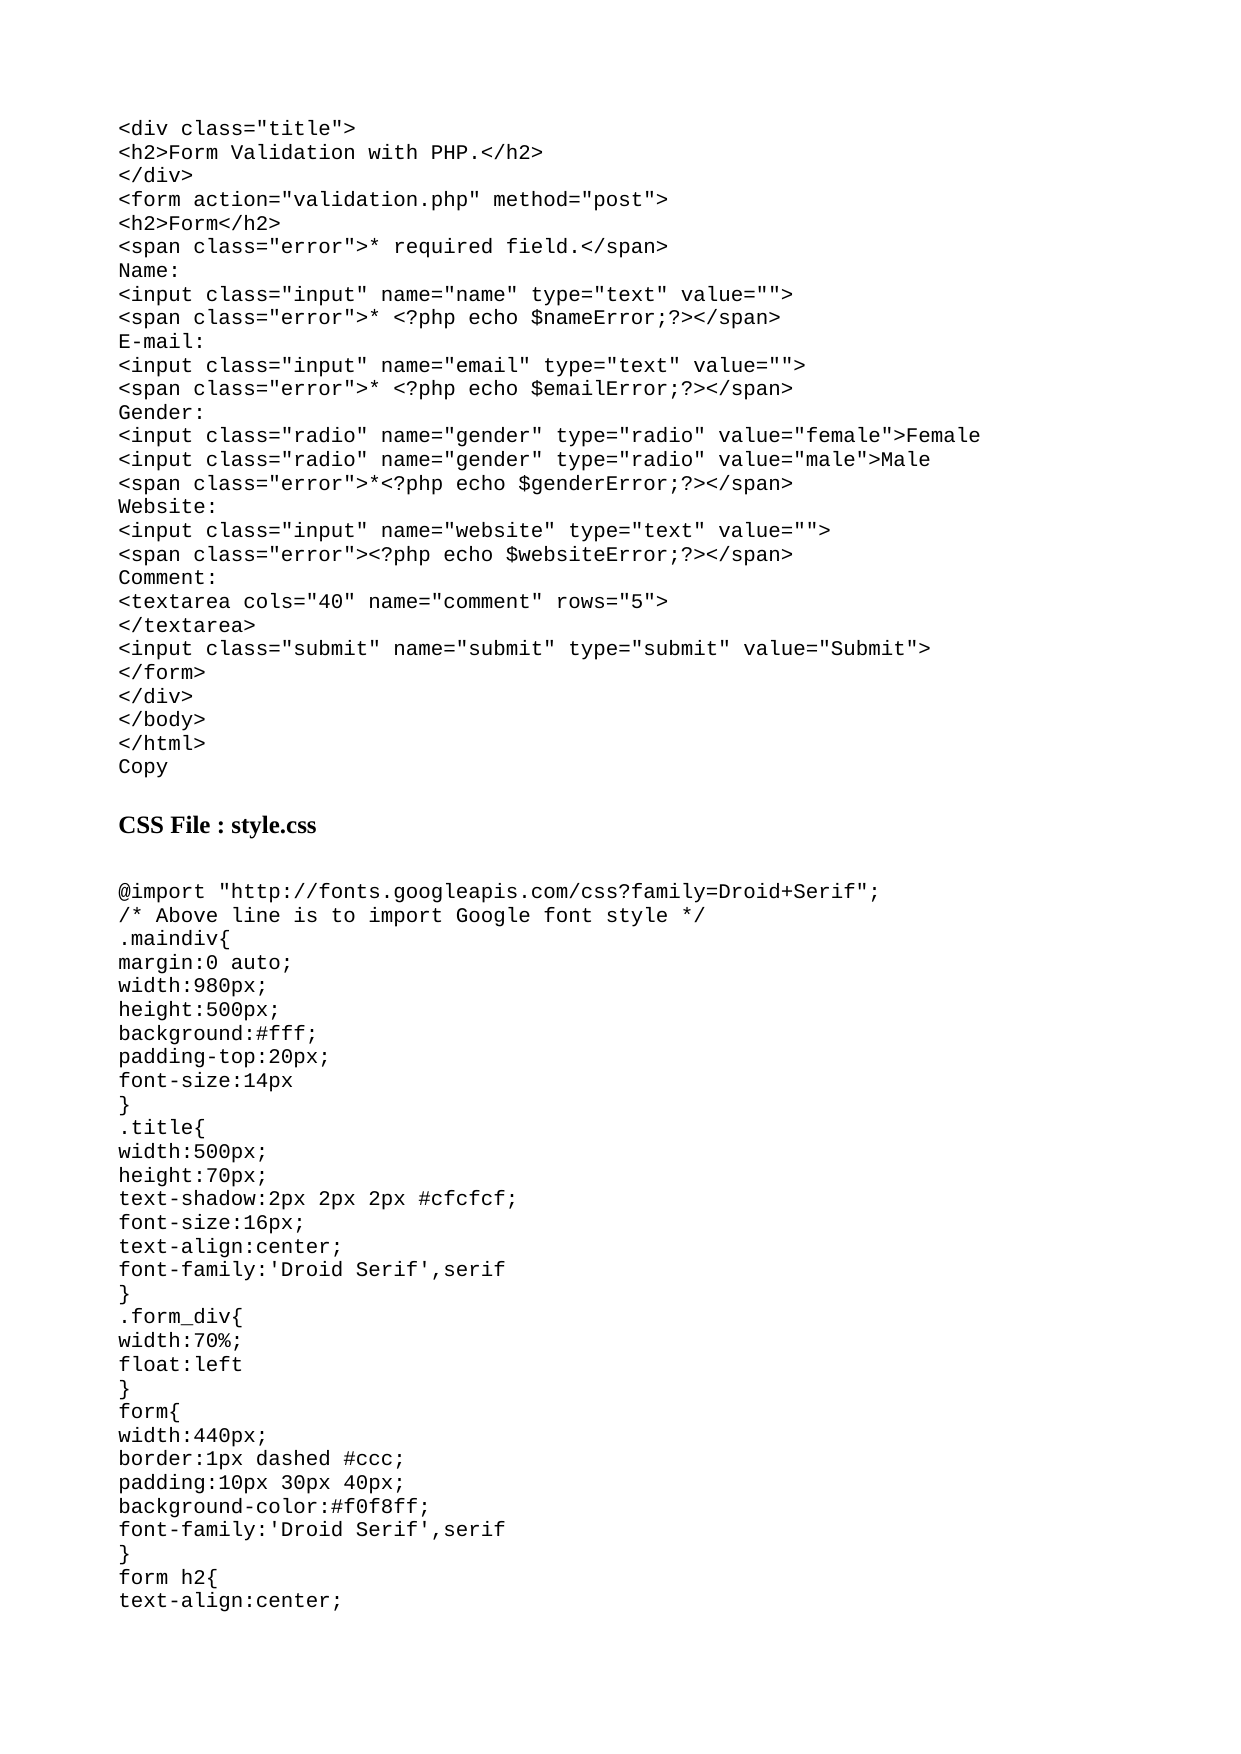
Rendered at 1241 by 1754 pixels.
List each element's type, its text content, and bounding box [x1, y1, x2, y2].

text </body> [118, 709, 1122, 733]
text font-family:'Droid Serif',serif [118, 1519, 1122, 1543]
text Website: [118, 496, 1122, 520]
text <input class="radio" name="gender" type="radio" value="female">Female [118, 426, 1122, 449]
text </html> [118, 733, 1122, 757]
text height:70px; [118, 1165, 1122, 1188]
text <span class="error"><?php echo $websiteError;?></span> [118, 544, 1122, 567]
text <h2>Form Validation with PHP.</h2> [118, 142, 1122, 165]
text background-color:#f0f8ff; [118, 1496, 1122, 1519]
text <h2>Form</h2> [118, 213, 1122, 236]
text border:1px dashed #ccc; [118, 1448, 1122, 1472]
text <input class="submit" name="submit" type="submit" value="Submit"> [118, 638, 1122, 662]
text } [118, 1094, 1122, 1117]
text height:500px; [118, 999, 1122, 1023]
text float:left [118, 1354, 1122, 1377]
text <span class="error">*<?php echo $genderError;?></span> [118, 473, 1122, 496]
text form{ [118, 1401, 1122, 1425]
text } [118, 1543, 1122, 1567]
text @import "http://fonts.googleapis.com/css?family=Droid+Serif"; [118, 881, 1122, 904]
text margin:0 auto; [118, 952, 1122, 976]
text .form_div{ [118, 1307, 1122, 1330]
text } [118, 1283, 1122, 1307]
text <form action="validation.php" method="post"> [118, 189, 1122, 213]
text <input class="input" name="website" type="text" value=""> [118, 520, 1122, 544]
text .title{ [118, 1117, 1122, 1141]
text font-family:'Droid Serif',serif [118, 1259, 1122, 1283]
text width:980px; [118, 976, 1122, 999]
text <span class="error">* required field.</span> [118, 236, 1122, 260]
text <textarea cols="40" name="comment" rows="5"> [118, 591, 1122, 615]
text <div class="title"> [118, 118, 1122, 142]
text text-align:center; [118, 1236, 1122, 1259]
text } [118, 1377, 1122, 1401]
text <input class="input" name="email" type="text" value=""> [118, 354, 1122, 378]
text CSS File : style.css [118, 810, 1122, 838]
text /* Above line is to import Google font style */ [118, 904, 1122, 928]
text Gender: [118, 402, 1122, 426]
text <span class="error">* <?php echo $nameError;?></span> [118, 307, 1122, 331]
text </form> [118, 662, 1122, 686]
text width:500px; [118, 1141, 1122, 1165]
text .maindiv{ [118, 928, 1122, 952]
text </div> [118, 686, 1122, 709]
text form h2{ [118, 1567, 1122, 1590]
text <input class="radio" name="gender" type="radio" value="male">Male [118, 449, 1122, 473]
text Name: [118, 260, 1122, 284]
text font-size:16px; [118, 1212, 1122, 1236]
text background:#fff; [118, 1023, 1122, 1046]
text <span class="error">* <?php echo $emailError;?></span> [118, 378, 1122, 402]
text Comment: [118, 567, 1122, 591]
text E-mail: [118, 331, 1122, 354]
text text-align:center; [118, 1590, 1122, 1614]
text width:70%; [118, 1330, 1122, 1354]
text <input class="input" name="name" type="text" value=""> [118, 284, 1122, 307]
text Copy [118, 757, 1122, 780]
text padding:10px 30px 40px; [118, 1472, 1122, 1496]
text text-shadow:2px 2px 2px #cfcfcf; [118, 1188, 1122, 1212]
text </textarea> [118, 615, 1122, 638]
text padding-top:20px; [118, 1046, 1122, 1070]
text font-size:14px [118, 1070, 1122, 1094]
text </div> [118, 165, 1122, 189]
text width:440px; [118, 1425, 1122, 1448]
